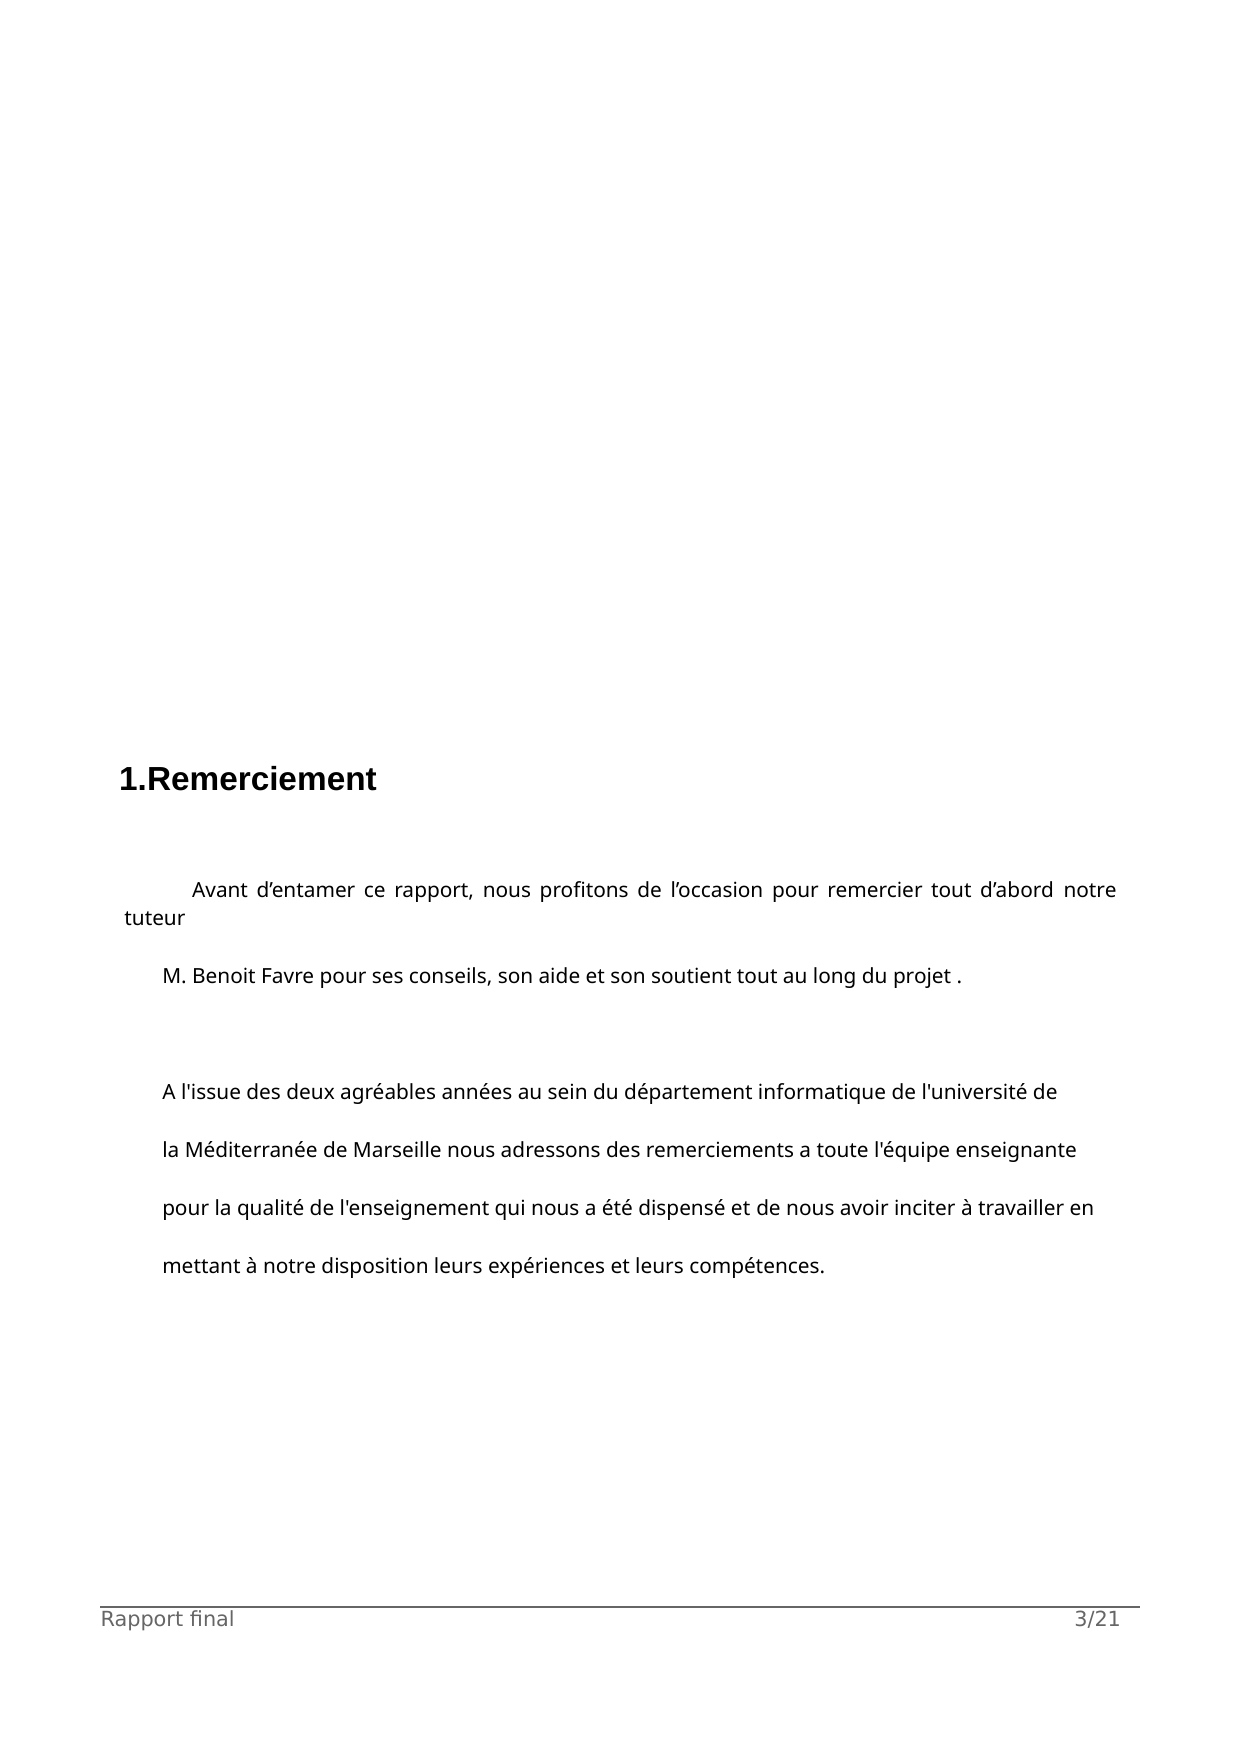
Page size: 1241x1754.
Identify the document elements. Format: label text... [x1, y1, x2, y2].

text pour la qualité de l'enseignement qui nous a été dispensé et de nous avoir inciter à travailler en [124, 1193, 1116, 1222]
text la Méditerranée de Marseille nous adressons des remerciements a toute l'équipe enseignante [124, 1135, 1116, 1164]
text Avant d’entamer ce rapport, nous profitons de l’occasion pour remercier tout d’abord notre tuteur [124, 875, 1116, 932]
subtitle 1.Remerciement [100, 759, 1140, 797]
text M. Benoit Favre pour ses conseils, son aide et son soutient tout au long du projet . [124, 961, 1116, 990]
text mettant à notre disposition leurs expériences et leurs compétences. [124, 1251, 1116, 1279]
text A l'issue des deux agréables années au sein du département informatique de l'université de [124, 1077, 1116, 1106]
